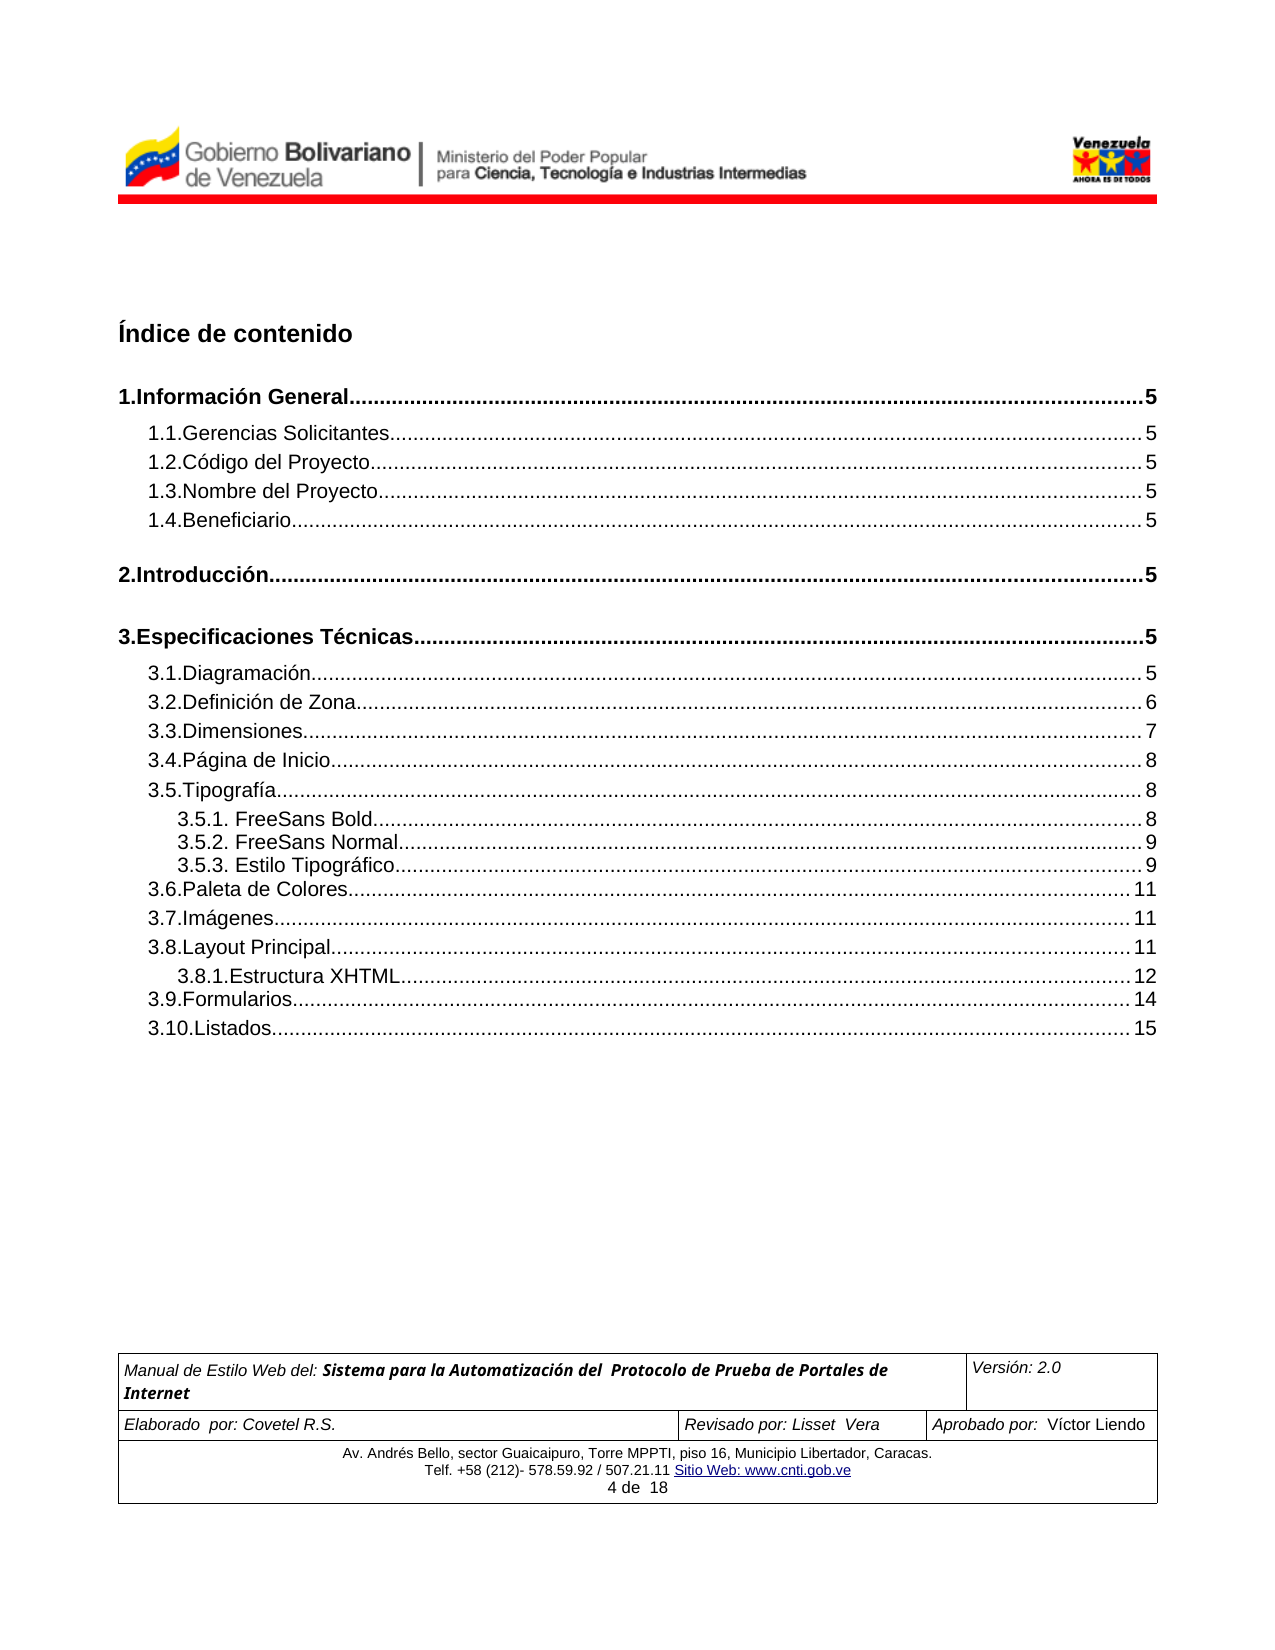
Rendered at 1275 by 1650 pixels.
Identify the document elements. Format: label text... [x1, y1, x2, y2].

text 3.Especificaciones Técnicas 5 [118, 625, 1157, 649]
text 3.5.Tipografía 8 [148, 778, 1157, 801]
text 3.8.Layout Principal 11 [148, 935, 1157, 959]
text 3.3.Dimensiones 7 [148, 720, 1157, 743]
text 3.5.2. FreeSans Normal 9 [177, 831, 1157, 854]
text Índice de contenido [118, 319, 1157, 347]
text 1.1.Gerencias Solicitantes 5 [148, 422, 1157, 445]
text 1.4.Beneficiario 5 [148, 509, 1157, 532]
text 3.8.1.Estructura XHTML 12 [177, 964, 1157, 988]
text 1.3.Nombre del Proyecto 5 [148, 480, 1157, 503]
text 2.Introducción 5 [118, 563, 1157, 587]
picture [118, 118, 1157, 204]
text 3.5.3. Estilo Tipográfico 9 [177, 854, 1157, 877]
text 3.7.Imágenes 11 [148, 906, 1157, 929]
text 3.5.1. FreeSans Bold 8 [177, 807, 1157, 831]
text 3.4.Página de Inicio 8 [148, 749, 1157, 772]
text 1.2.Código del Proyecto 5 [148, 451, 1157, 474]
text 3.2.Definición de Zona 6 [148, 691, 1157, 714]
text 3.10.Listados 15 [148, 1017, 1157, 1040]
text 3.6.Paleta de Colores 11 [148, 877, 1157, 900]
text 3.9.Formularios 14 [148, 988, 1157, 1011]
text 3.1.Diagramación 5 [148, 662, 1157, 685]
text 1.Información General 5 [118, 385, 1157, 409]
